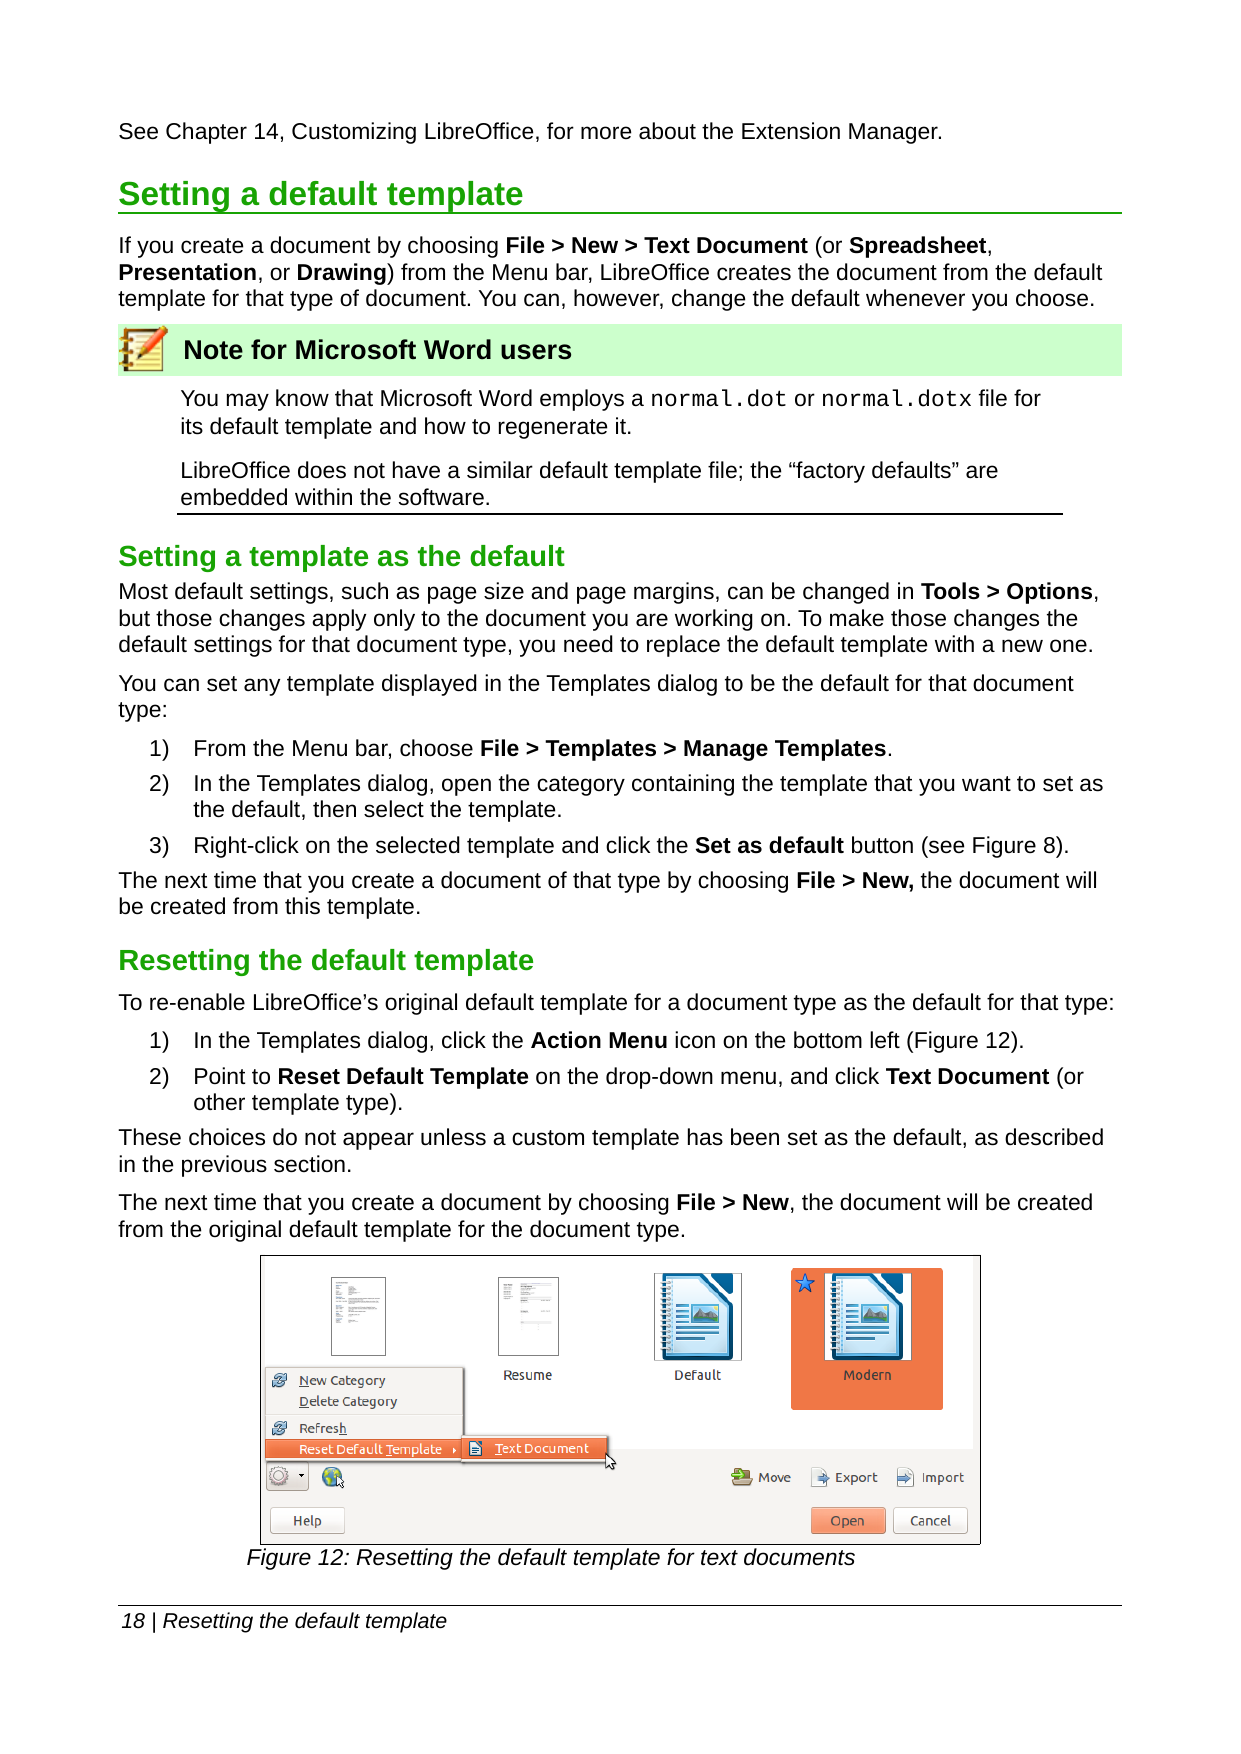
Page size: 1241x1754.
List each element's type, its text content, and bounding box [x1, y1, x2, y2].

subtitle Note for Microsoft Word users [118, 324, 1122, 376]
text These choices do not appear unless a custom template has been set as the default, as described in the previous section. [118, 1124, 1122, 1177]
text You may know that Microsoft Word employs a normal.dot or normal.dotx file for its default template and how to regenerate it. [177, 382, 1063, 439]
picture [261, 1256, 980, 1544]
text The next time that you create a document by choosing File > New, the document will be created from the original default template for the document type. [118, 1189, 1122, 1242]
subtitle Setting a template as the default [118, 539, 1122, 572]
text You can set any template displayed in the Templates dialog to be the default for that document type: [118, 670, 1122, 722]
list In the Templates dialog, open the category containing the template that you want to set as the default, then select the template. [169, 770, 1122, 823]
text If you create a document by choosing File > New > Text Document (or Spreadsheet, Presentation, or Drawing) from the Menu bar, LibreOffice creates the document from the default template for that type of document. You can, however, change the default whenever you choose. [118, 232, 1122, 311]
text See Chapter 14, Customizing LibreOffice, for more about the Extension Manager. [118, 118, 1122, 144]
list Point to Reset Default Template on the drop-down menu, and click Text Document (or other template type). [169, 1063, 1122, 1115]
subtitle Setting a default template [118, 174, 1122, 212]
text Figure 12: Resetting the default template for text documents [246, 1254, 994, 1571]
picture [119, 324, 170, 375]
list Right-click on the selected template and click the Set as default button (see Figure 8). [169, 832, 1122, 858]
subtitle Resetting the default template [118, 943, 1122, 977]
text LibreOffice does not have a similar default template file; the “factory defaults” are embedded within the software. [177, 454, 1063, 513]
text To re-enable LibreOffice’s original default template for a document type as the default for that type: [118, 988, 1122, 1015]
text The next time that you create a document of that type by choosing File > New, the document will be created from this template. [118, 867, 1122, 919]
list From the Menu bar, choose File > Templates > Manage Templates. [169, 735, 1122, 761]
list In the Templates dialog, click the Action Menu icon on the bottom left (Figure 12). [169, 1027, 1122, 1054]
text Most default settings, such as page size and page margins, can be changed in Tools > Options, but those changes apply only to the document you are working on. To make those changes the default settings for that document type, you need to replace the default template with a new one. [118, 578, 1122, 657]
